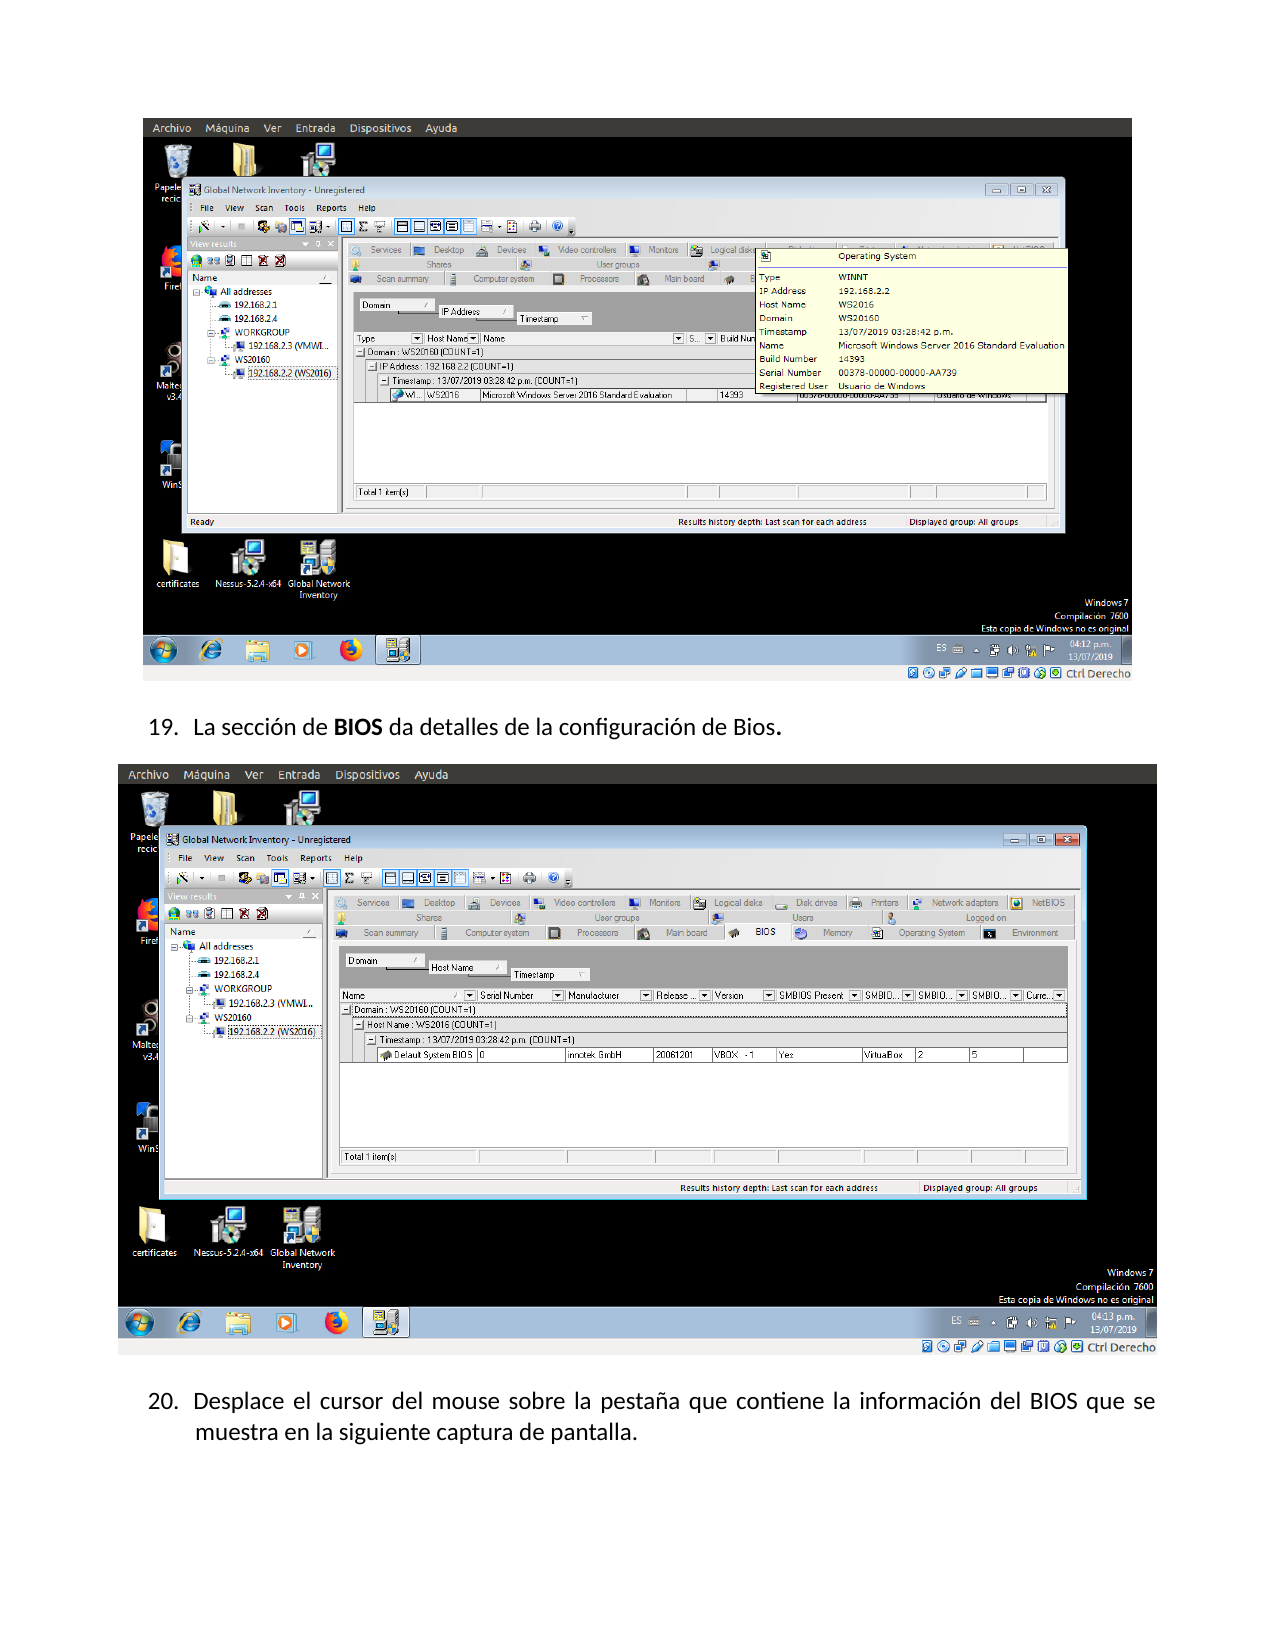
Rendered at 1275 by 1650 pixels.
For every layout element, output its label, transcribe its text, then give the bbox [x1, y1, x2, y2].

list Desplace el cursor del mouse sobre la pestaña que contiene la información del BIOS que se muestra en la siguiente captura de pantalla. [148, 1385, 1157, 1446]
list La sección de BIOS da detalles de la configuración de Bios. [148, 711, 1157, 741]
picture [143, 118, 1132, 681]
picture [118, 764, 1157, 1355]
